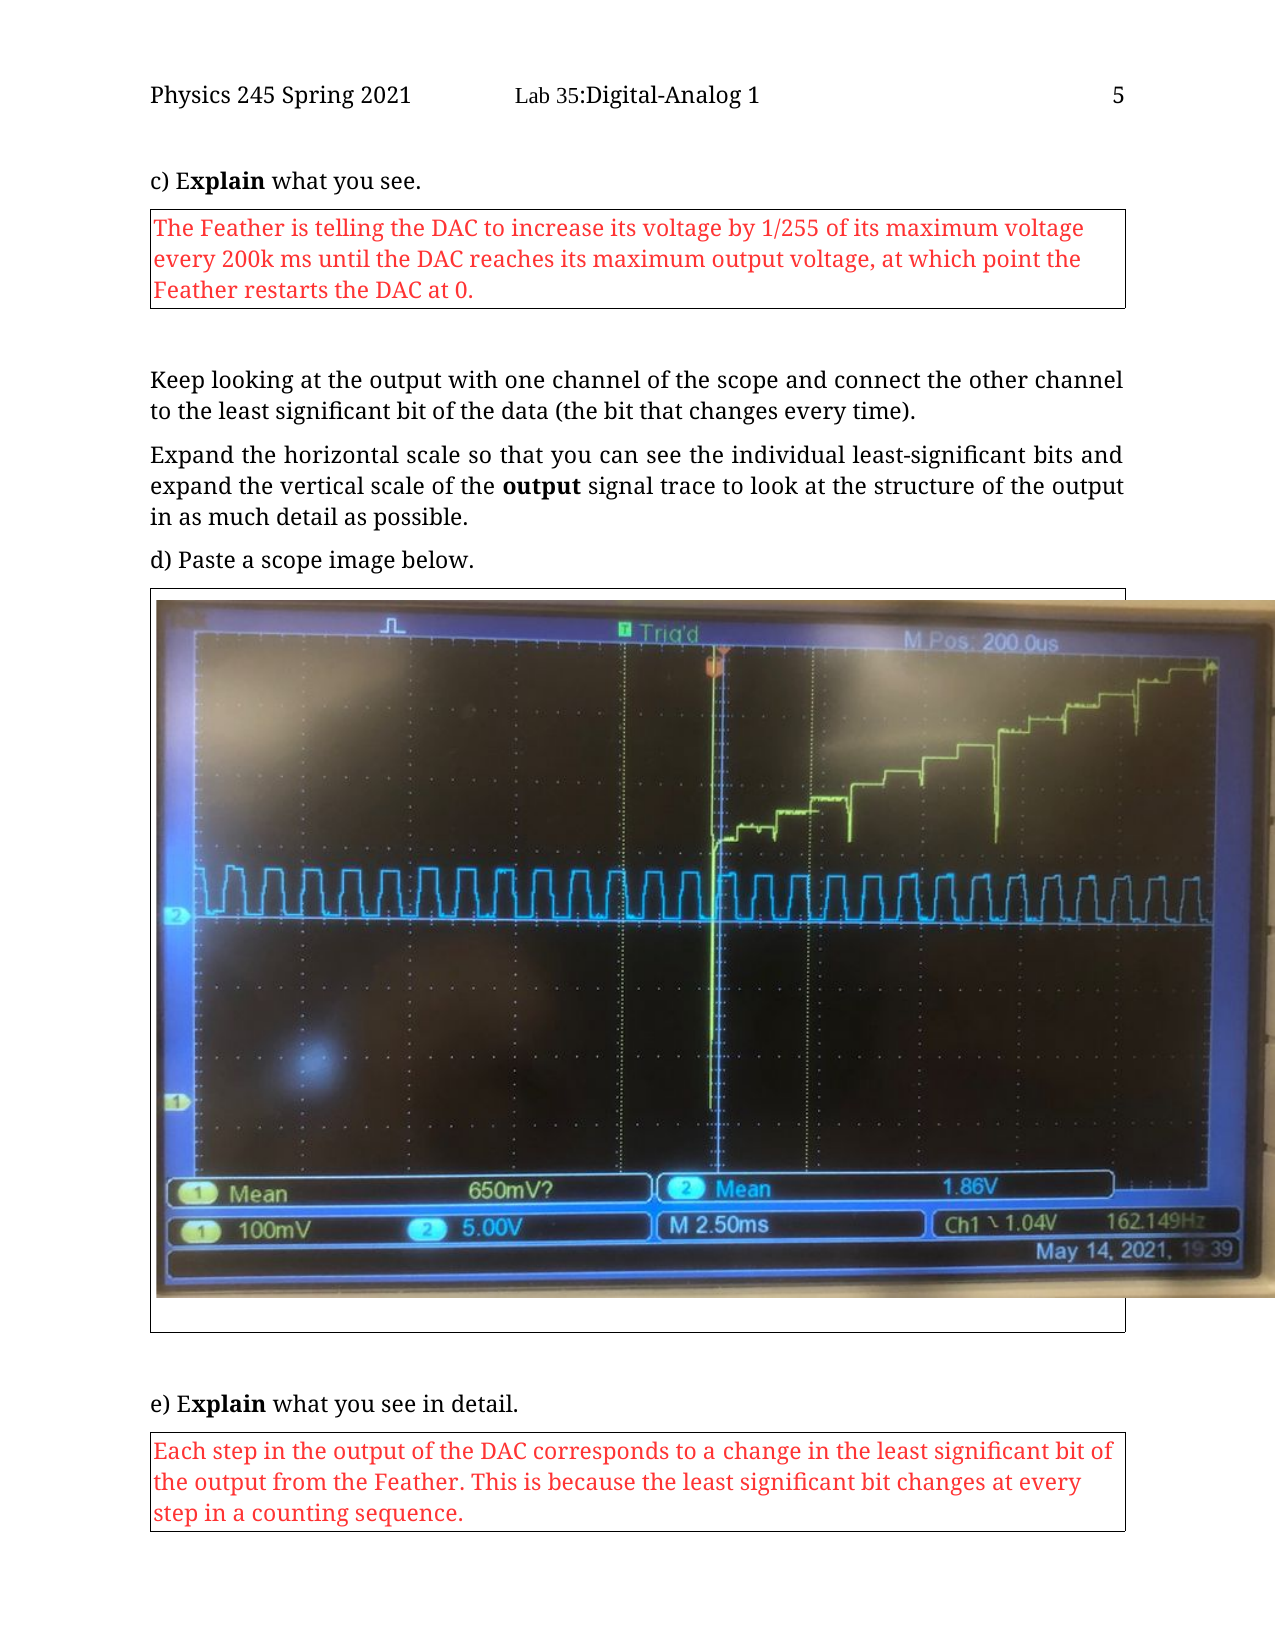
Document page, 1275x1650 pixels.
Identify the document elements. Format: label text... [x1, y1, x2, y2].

text c) Explain what you see. [150, 165, 1125, 196]
text Keep looking at the output with one channel of the scope and connect the other channel to the least significant bit of the data (the bit that changes every time). [150, 364, 1125, 426]
text Expand the horizontal scale so that you can see the individual least-significant bits and expand the vertical scale of the output signal trace to look at the structure of the output in as much detail as possible. [150, 439, 1125, 532]
picture [156, 600, 1275, 1298]
text d) Paste a scope image below. [150, 544, 1125, 575]
text The Feather is telling the DAC to increase its voltage by 1/255 of its maximum voltage every 200k ms until the DAC reaches its maximum output voltage, at which point the Feather restarts the DAC at 0. [151, 210, 1125, 308]
text e) Explain what you see in detail. [150, 1388, 1125, 1419]
text Each step in the output of the DAC corresponds to a change in the least significant bit of the output from the Feather. This is because the least significant bit changes at every step in a counting sequence. [151, 1433, 1125, 1531]
